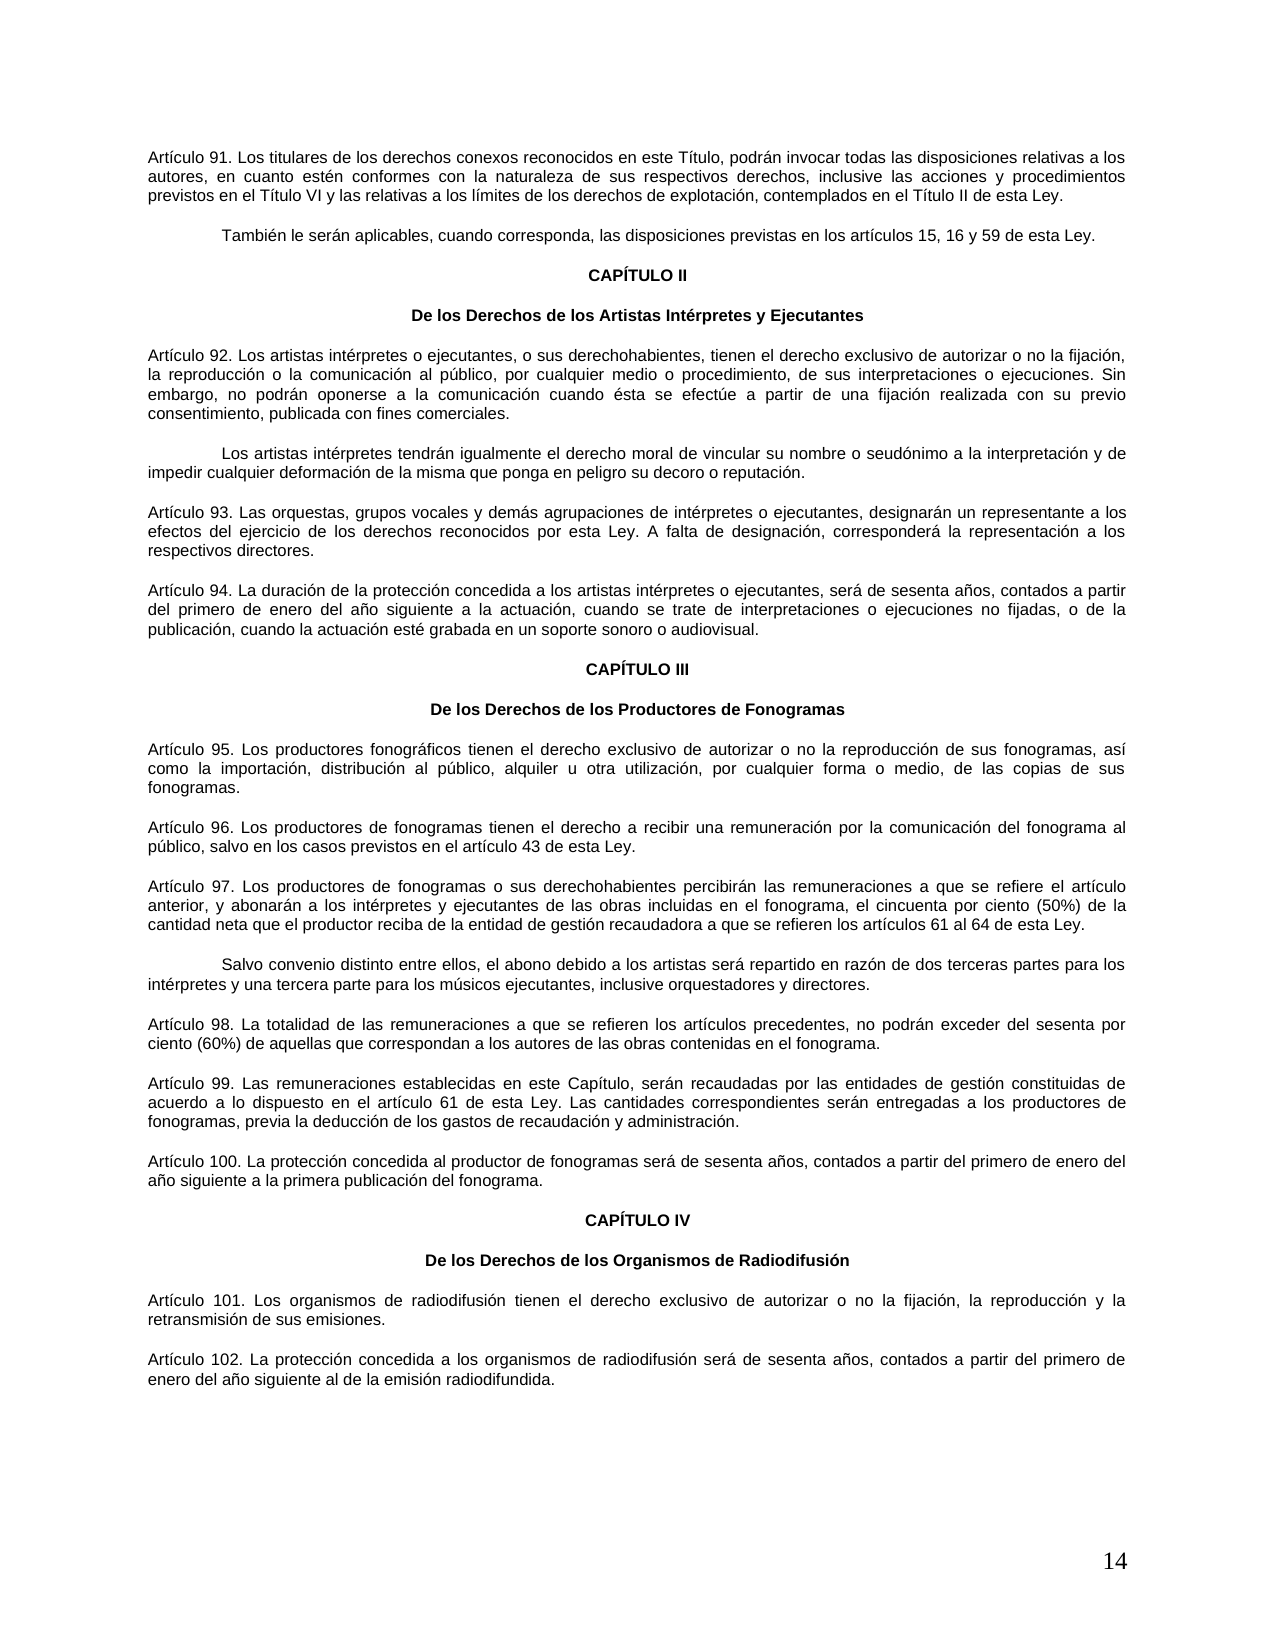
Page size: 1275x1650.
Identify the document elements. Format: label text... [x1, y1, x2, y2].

text Artículo 100. La protección concedida al productor de fonogramas será de sesenta años, contados a partir del primero de enero del año siguiente a la primera publicación del fonograma. [148, 1152, 1127, 1190]
text Los artistas intérpretes tendrán igualmente el derecho moral de vincular su nombre o seudónimo a la interpretación y de impedir cualquier deformación de la misma que ponga en peligro su decoro o reputación. [148, 443, 1127, 482]
text Artículo 92. Los artistas intérpretes o ejecutantes, o sus derechohabientes, tienen el derecho exclusivo de autorizar o no la fijación, la reproducción o la comunicación al público, por cualquier medio o procedimiento, de sus interpretaciones o ejecuciones. Sin embargo, no podrán oponerse a la comunicación cuando ésta se efectúe a partir de una fijación realizada con su previo consentimiento, publicada con fines comerciales. [148, 346, 1127, 423]
text Artículo 99. Las remuneraciones establecidas en este Capítulo, serán recaudadas por las entidades de gestión constituidas de acuerdo a lo dispuesto en el artículo 61 de esta Ley. Las cantidades correspondientes serán entregadas a los productores de fonogramas, previa la deducción de los gastos de recaudación y administración. [148, 1073, 1127, 1131]
text CAPÍTULO IV [148, 1211, 1127, 1230]
text Salvo convenio distinto entre ellos, el abono debido a los artistas será repartido en razón de dos terceras partes para los intérpretes y una tercera parte para los músicos ejecutantes, inclusive orquestadores y directores. [148, 955, 1127, 993]
text Artículo 96. Los productores de fonogramas tienen el derecho a recibir una remuneración por la comunicación del fonograma al público, salvo en los casos previstos en el artículo 43 de esta Ley. [148, 818, 1127, 856]
text También le serán aplicables, cuando corresponda, las disposiciones previstas en los artículos 15, 16 y 59 de esta Ley. [148, 226, 1127, 245]
text De los Derechos de los Artistas Intérpretes y Ejecutantes [148, 306, 1127, 325]
text CAPÍTULO II [148, 266, 1127, 285]
text De los Derechos de los Organismos de Radiodifusión [148, 1251, 1127, 1270]
text CAPÍTULO III [148, 659, 1127, 678]
text Artículo 94. La duración de la protección concedida a los artistas intérpretes o ejecutantes, será de sesenta años, contados a partir del primero de enero del año siguiente a la actuación, cuando se trate de interpretaciones o ejecuciones no fijadas, o de la publicación, cuando la actuación esté grabada en un soporte sonoro o audiovisual. [148, 581, 1127, 638]
text Artículo 98. La totalidad de las remuneraciones a que se refieren los artículos precedentes, no podrán exceder del sesenta por ciento (60%) de aquellas que correspondan a los autores de las obras contenidas en el fonograma. [148, 1014, 1127, 1053]
text Artículo 101. Los organismos de radiodifusión tienen el derecho exclusivo de autorizar o no la fijación, la reproducción y la retransmisión de sus emisiones. [148, 1291, 1127, 1329]
text De los Derechos de los Productores de Fonogramas [148, 699, 1127, 718]
text Artículo 93. Las orquestas, grupos vocales y demás agrupaciones de intérpretes o ejecutantes, designarán un representante a los efectos del ejercicio de los derechos reconocidos por esta Ley. A falta de designación, corresponderá la representación a los respectivos directores. [148, 503, 1127, 560]
text Artículo 102. La protección concedida a los organismos de radiodifusión será de sesenta años, contados a partir del primero de enero del año siguiente al de la emisión radiodifundida. [148, 1350, 1127, 1388]
text Artículo 91. Los titulares de los derechos conexos reconocidos en este Título, podrán invocar todas las disposiciones relativas a los autores, en cuanto estén conformes con la naturaleza de sus respectivos derechos, inclusive las acciones y procedimientos previstos en el Título VI y las relativas a los límites de los derechos de explotación, contemplados en el Título II de esta Ley. [148, 148, 1127, 205]
text Artículo 97. Los productores de fonogramas o sus derechohabientes percibirán las remuneraciones a que se refiere el artículo anterior, y abonarán a los intérpretes y ejecutantes de las obras incluidas en el fonograma, el cincuenta por ciento (50%) de la cantidad neta que el productor reciba de la entidad de gestión recaudadora a que se refieren los artículos 61 al 64 de esta Ley. [148, 877, 1127, 934]
text Artículo 95. Los productores fonográficos tienen el derecho exclusivo de autorizar o no la reproducción de sus fonogramas, así como la importación, distribución al público, alquiler u otra utilización, por cualquier forma o medio, de las copias de sus fonogramas. [148, 739, 1127, 797]
